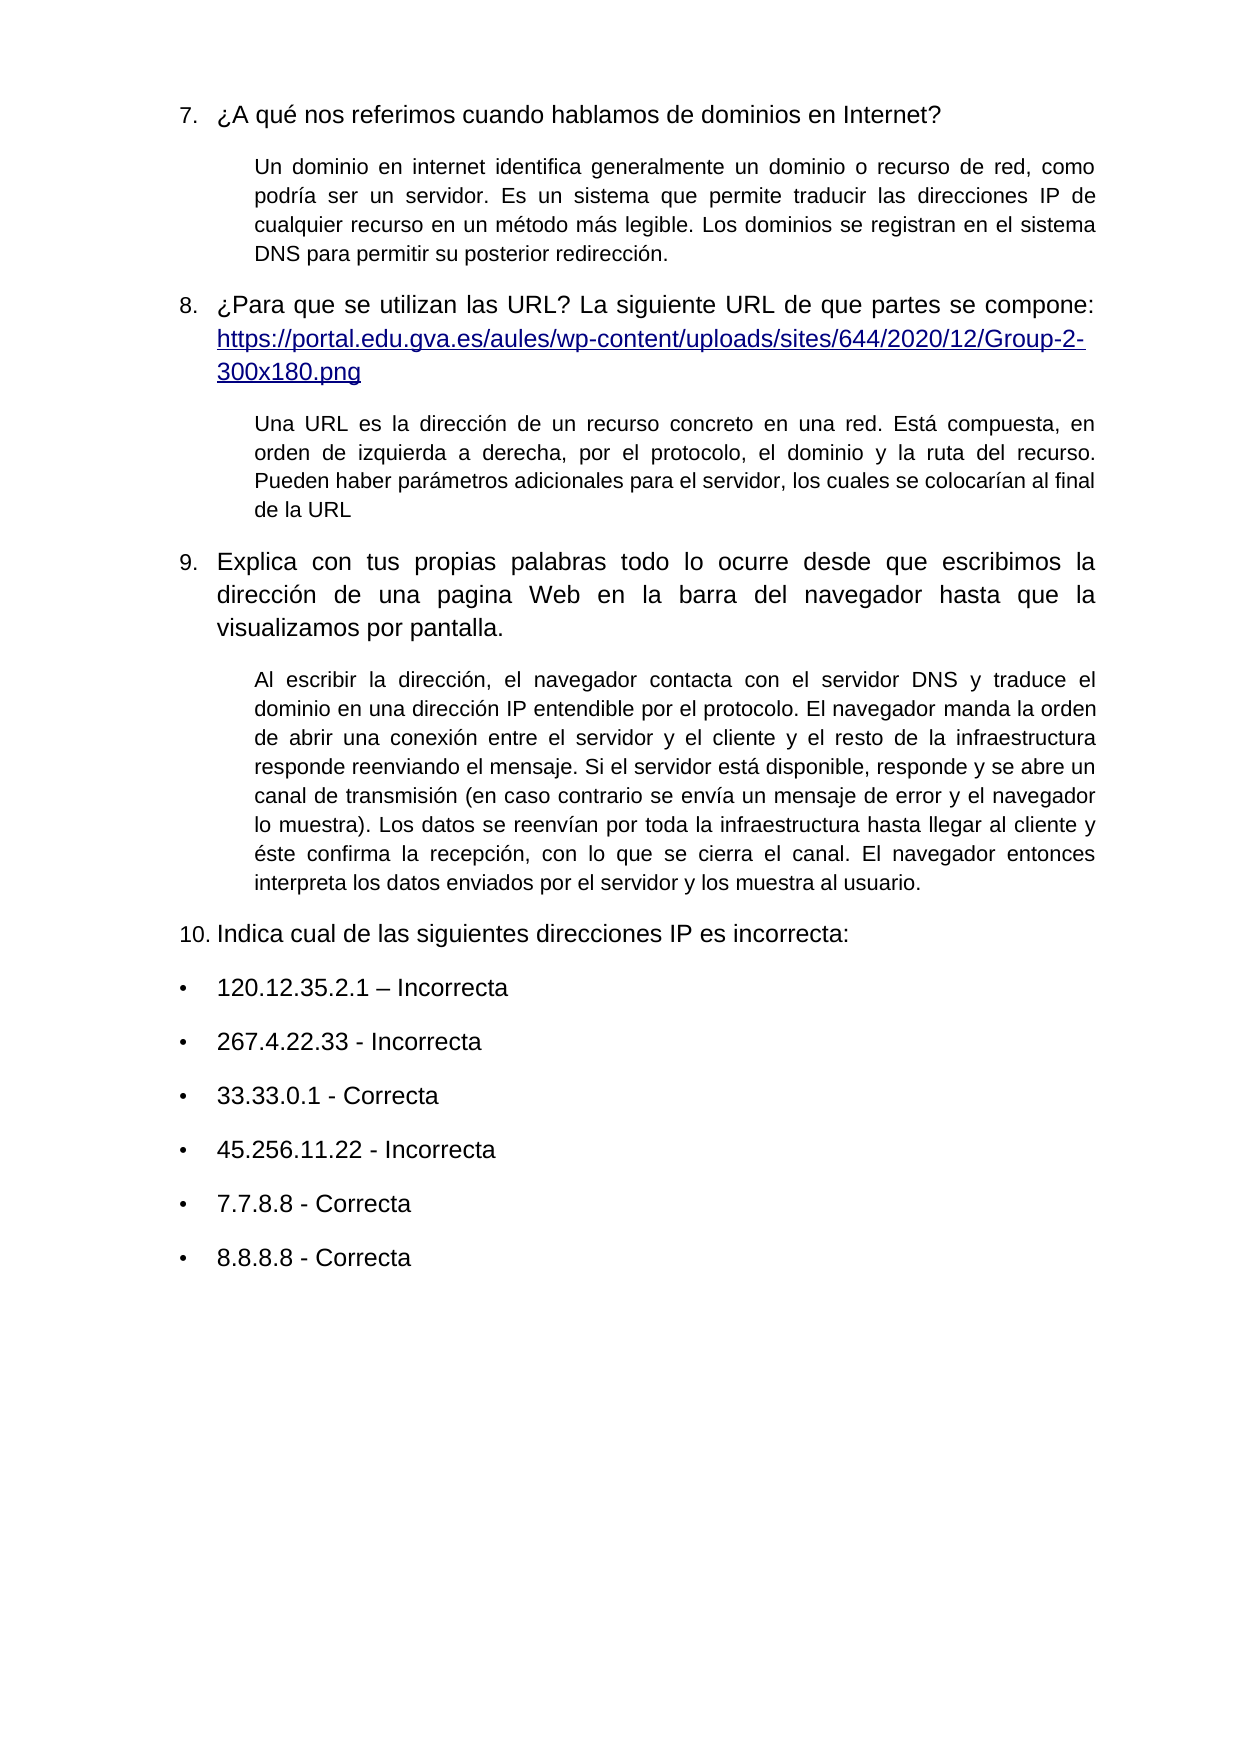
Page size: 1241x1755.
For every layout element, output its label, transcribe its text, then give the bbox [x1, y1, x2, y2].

list Explica con tus propias palabras todo lo ocurre desde que escribimos la dirección de una pagina Web en la barra del navegador hasta que la visualizamos por pantalla. [179, 547, 1097, 642]
list Al escribir la dirección, el navegador contacta con el servidor DNS y traduce el dominio en una dirección IP entendible por el protocolo. El navegador manda la orden de abrir una conexión entre el servidor y el cliente y el resto de la infraestructura responde reenviando el mensaje. Si el servidor está disponible, responde y se abre un canal de transmisión (en caso contrario se envía un mensaje de error y el navegador lo muestra). Los datos se reenvían por toda la infraestructura hasta llegar al cliente y éste confirma la recepción, con lo que se cierra el canal. El navegador entonces interpreta los datos enviados por el servidor y los muestra al usuario. [217, 667, 1097, 895]
list 120.12.35.2.1 – Incorrecta [179, 973, 1097, 1002]
list Una URL es la dirección de un recurso concreto en una red. Está compuesta, en orden de izquierda a derecha, por el protocolo, el dominio y la ruta del recurso. Pueden haber parámetros adicionales para el servidor, los cuales se colocarían al final de la URL [217, 410, 1097, 522]
list Indica cual de las siguientes direcciones IP es incorrecta: [179, 919, 1097, 948]
list 267.4.22.33 - Incorrecta [179, 1027, 1097, 1056]
list 8.8.8.8 - Correcta [179, 1243, 1097, 1271]
list 45.256.11.22 - Incorrecta [179, 1135, 1097, 1164]
list ¿A qué nos referimos cuando hablamos de dominios en Internet? [179, 100, 1097, 129]
list 33.33.0.1 - Correcta [179, 1081, 1097, 1110]
list ¿Para que se utilizan las URL? La siguiente URL de que partes se compone: https://portal.edu.gva.es/aules/wp-content/uploads/sites/644/2020/12/Group-2-300x180.png [179, 291, 1097, 385]
list Un dominio en internet identifica generalmente un dominio o recurso de red, como podría ser un servidor. Es un sistema que permite traducir las direcciones IP de cualquier recurso en un método más legible. Los dominios se registran en el sistema DNS para permitir su posterior redirección. [217, 154, 1097, 266]
list 7.7.8.8 - Correcta [179, 1189, 1097, 1217]
